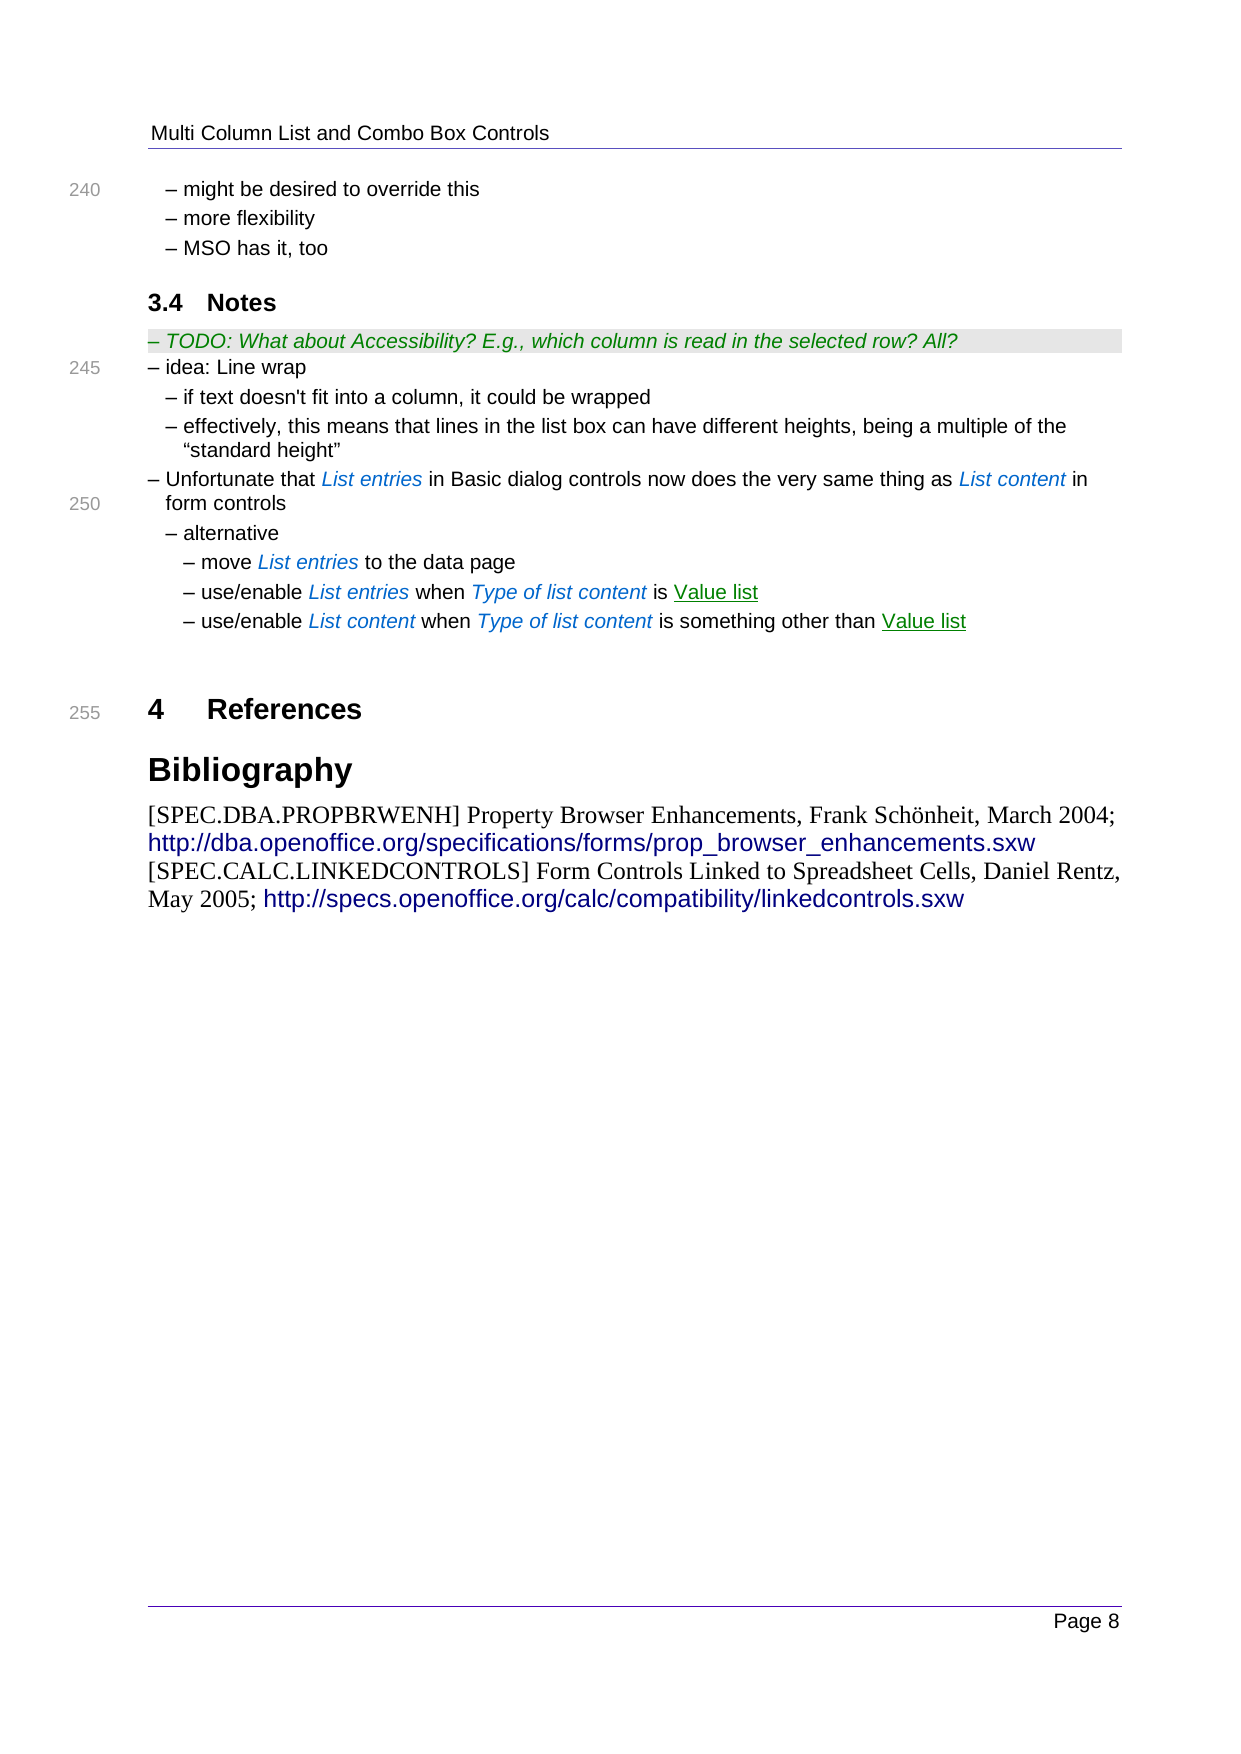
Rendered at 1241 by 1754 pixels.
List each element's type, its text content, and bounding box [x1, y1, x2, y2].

list effectively, this means that lines in the list box can have different heights, being a multiple of the “standard height” [165, 415, 1122, 462]
subtitle References [148, 693, 1122, 726]
list more flexibility [165, 207, 1122, 230]
list TODO: What about Accessibility? E.g., which column is read in the selected row? All? [148, 329, 1122, 353]
text [SPEC.CALC.LINKEDCONTROLS] Form Controls Linked to Spreadsheet Cells, Daniel Rentz, May 2005; http://specs.openoffice.org/calc/compatibility/linkedcontrols.sxw [148, 857, 1122, 913]
list Unfortunate that List entries in Basic dialog controls now does the very same thing as List content in form controls [148, 468, 1122, 515]
list use/enable List content when Type of list content is something other than Value list [183, 610, 1122, 633]
subtitle Bibliography [148, 751, 1122, 788]
list alternative [165, 521, 1122, 544]
list idea: Line wrap [148, 356, 1122, 379]
list might be desired to override this [165, 177, 1122, 201]
list use/enable List entries when Type of list content is Value list [183, 580, 1122, 604]
list move List entries to the data page [183, 551, 1122, 574]
list if text doesn't fit into a column, it could be wrapped [165, 385, 1122, 409]
list MSO has it, too [165, 236, 1122, 260]
text [SPEC.DBA.PROPBRWENH] Property Browser Enhancements, Frank Schönheit, March 2004; http://dba.openoffice.org/specifications/forms/prop_browser_enhancements.sxw [148, 801, 1122, 857]
subtitle Notes [148, 289, 1122, 317]
